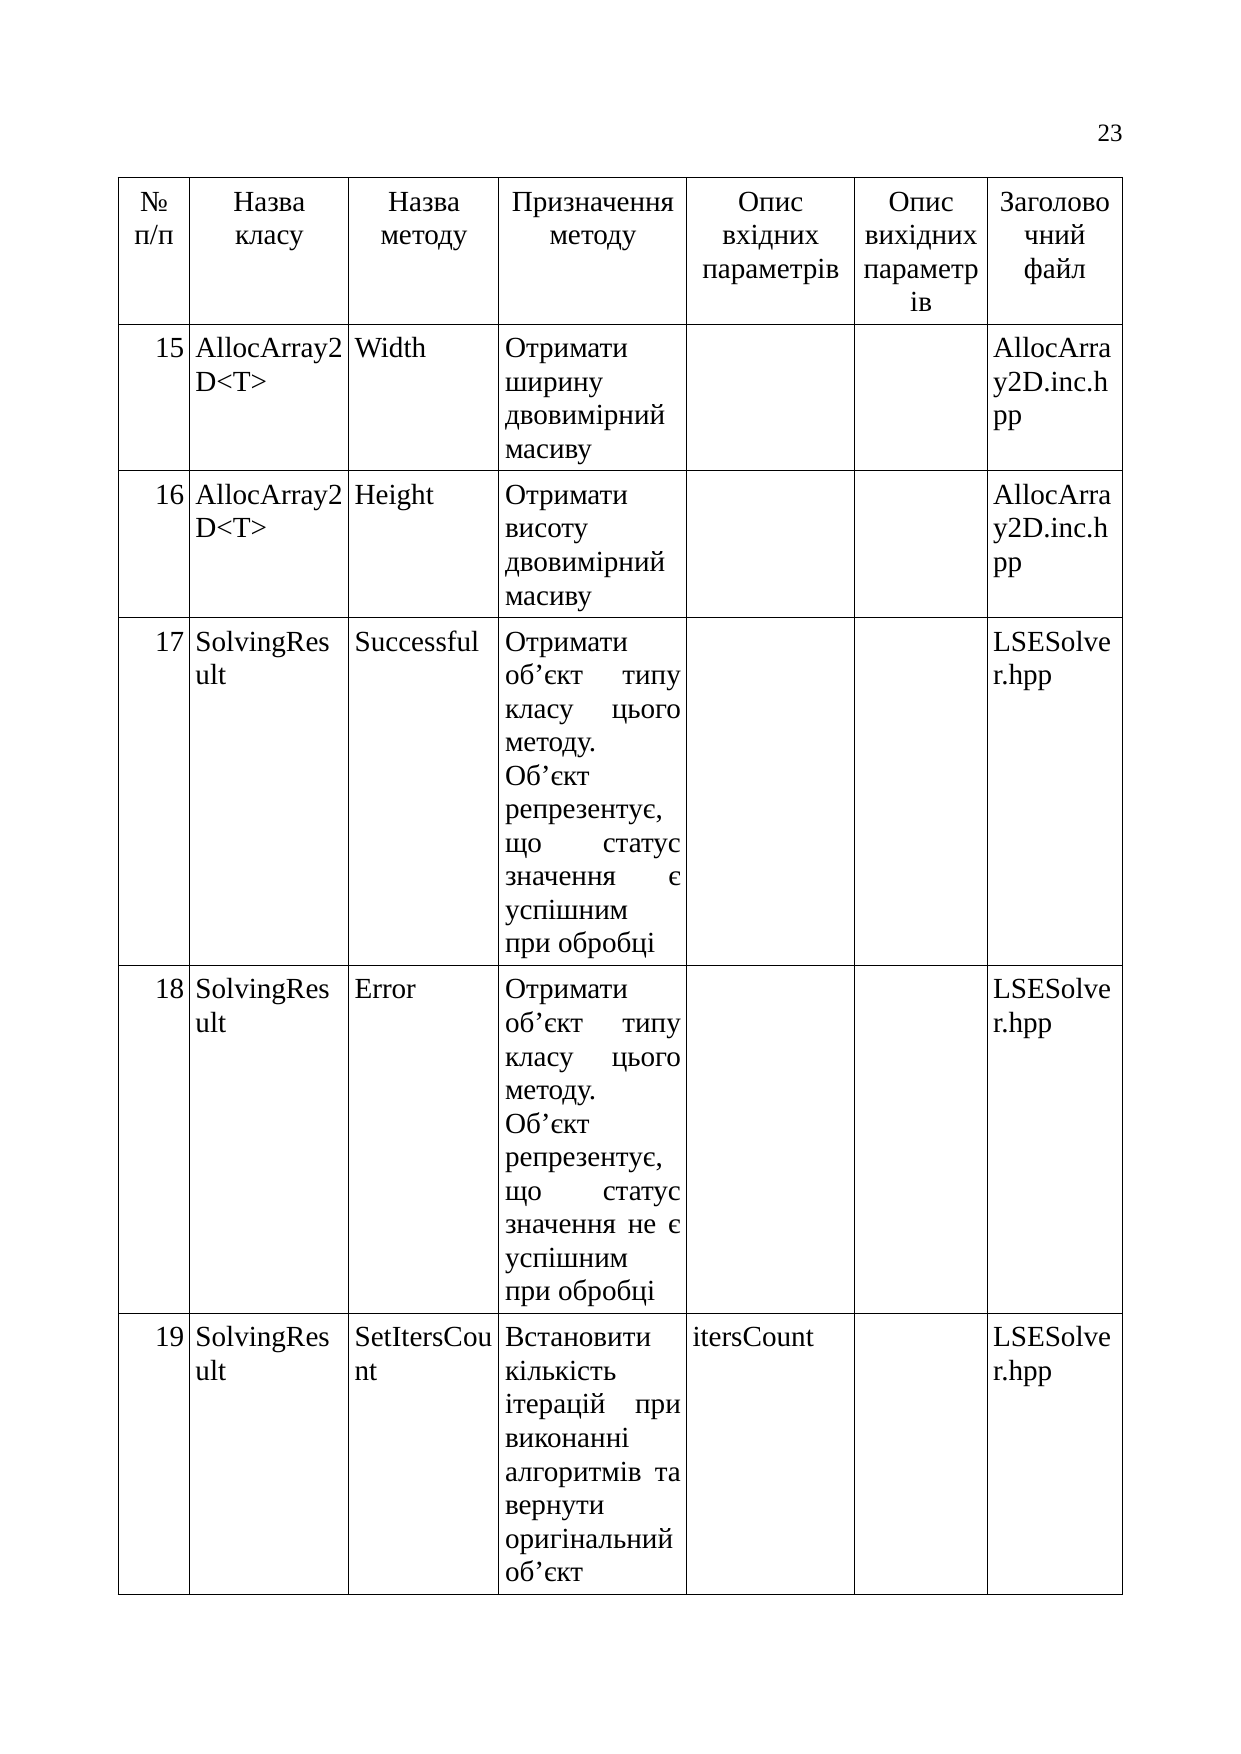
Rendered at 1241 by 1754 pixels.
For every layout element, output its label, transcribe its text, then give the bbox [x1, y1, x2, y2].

table_cell 16 [119, 471, 189, 617]
table_cell AllocArray2D<T> [190, 471, 348, 617]
table_cell Отримати ширину двовимірний масиву [499, 325, 686, 470]
table_cell SolvingResult [190, 966, 348, 1313]
table_header Опис вхідних параметрів [687, 178, 854, 323]
table_cell Error [349, 966, 498, 1313]
table_cell [855, 325, 987, 470]
table_cell AllocArray2D.inc.hpp [988, 325, 1122, 470]
table_cell AllocArray2D<T> [190, 325, 348, 470]
table_cell Successful [349, 618, 498, 965]
table_cell Width [349, 325, 498, 470]
table_cell [855, 966, 987, 1313]
table_cell LSESolver.hpp [988, 618, 1122, 965]
table_cell 17 [119, 618, 189, 965]
table_cell SetItersCount [349, 1314, 498, 1593]
table_cell LSESolver.hpp [988, 1314, 1122, 1593]
table_header Заголовочний файл [988, 178, 1122, 323]
table_cell Height [349, 471, 498, 617]
table_cell [855, 618, 987, 965]
table_header Назва класу [190, 178, 348, 323]
table_cell SolvingResult [190, 1314, 348, 1593]
table_cell itersCount [687, 1314, 854, 1593]
table_cell [687, 325, 854, 470]
table_cell Отримати об’єкт типу класу цього методу. Об’єкт репрезентує, що статус значення не є успішним при обробці [499, 966, 686, 1313]
table_cell Отримати об’єкт типу класу цього методу. Об’єкт репрезентує, що статус значення є успішним при обробці [499, 618, 686, 965]
table_header Призначення методу [499, 178, 686, 323]
table_cell SolvingResult [190, 618, 348, 965]
table_header Назва методу [349, 178, 498, 323]
table_cell [687, 618, 854, 965]
table_cell Встановити кількість ітерацій при виконанні алгоритмів та вернути оригінальний об’єкт [499, 1314, 686, 1593]
table_cell [855, 471, 987, 617]
table_cell AllocArray2D.inc.hpp [988, 471, 1122, 617]
table_cell [687, 471, 854, 617]
table_cell [855, 1314, 987, 1593]
table_cell LSESolver.hpp [988, 966, 1122, 1313]
table_cell Отримати висоту двовимірний масиву [499, 471, 686, 617]
table_cell 19 [119, 1314, 189, 1593]
table_cell 15 [119, 325, 189, 470]
table_cell 18 [119, 966, 189, 1313]
table_cell [687, 966, 854, 1313]
table_header № п/п [119, 178, 189, 323]
table_header Опис вихідних параметрів [855, 178, 987, 323]
